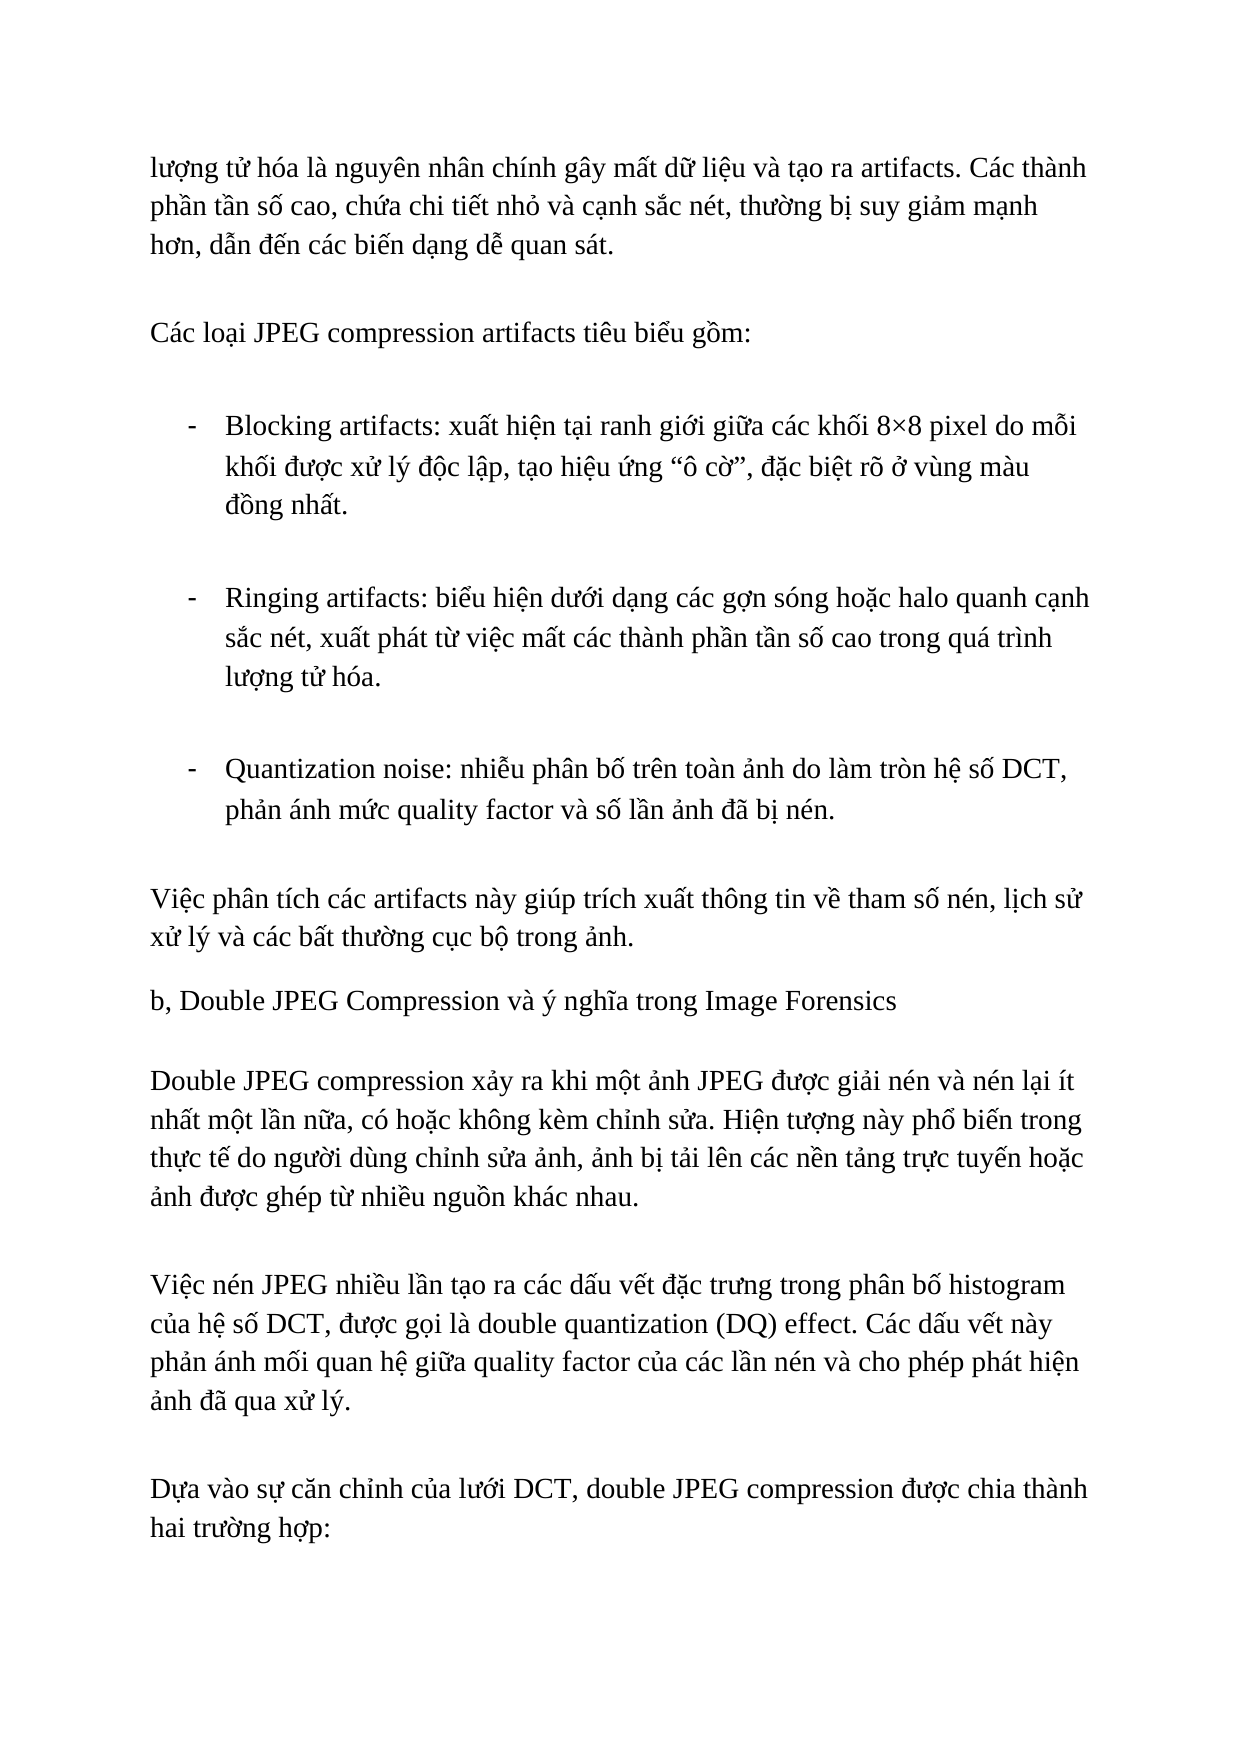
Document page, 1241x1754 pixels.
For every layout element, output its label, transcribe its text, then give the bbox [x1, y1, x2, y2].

text Việc nén JPEG nhiều lần tạo ra các dấu vết đặc trưng trong phân bố histogram của hệ số DCT, được gọi là double quantization (DQ) effect. Các dấu vết này phản ánh mối quan hệ giữa quality factor của các lần nén và cho phép phát hiện ảnh đã qua xử lý. [150, 1267, 1090, 1417]
text Các loại JPEG compression artifacts tiêu biểu gồm: [150, 316, 1090, 349]
list Ringing artifacts: biểu hiện dưới dạng các gợn sóng hoặc halo quanh cạnh sắc nét, xuất phát từ việc mất các thành phần tần số cao trong quá trình lượng tử hóa. [187, 576, 1090, 693]
text b, Double JPEG Compression và ý nghĩa trong Image Forensics [150, 983, 1090, 1017]
list Quantization noise: nhiễu phân bố trên toàn ảnh do làm tròn hệ số DCT, phản ánh mức quality factor và số lần ảnh đã bị nén. [187, 748, 1090, 826]
list Blocking artifacts: xuất hiện tại ranh giới giữa các khối 8×8 pixel do mỗi khối được xử lý độc lập, tạo hiệu ứng “ô cờ”, đặc biệt rõ ở vùng màu đồng nhất. [187, 404, 1090, 521]
text lượng tử hóa là nguyên nhân chính gây mất dữ liệu và tạo ra artifacts. Các thành phần tần số cao, chứa chi tiết nhỏ và cạnh sắc nét, thường bị suy giảm mạnh hơn, dẫn đến các biến dạng dễ quan sát. [150, 150, 1090, 261]
text Dựa vào sự căn chỉnh của lưới DCT, double JPEG compression được chia thành hai trường hợp: [150, 1472, 1090, 1544]
text Việc phân tích các artifacts này giúp trích xuất thông tin về tham số nén, lịch sử xử lý và các bất thường cục bộ trong ảnh. [150, 881, 1090, 953]
text Double JPEG compression xảy ra khi một ảnh JPEG được giải nén và nén lại ít nhất một lần nữa, có hoặc không kèm chỉnh sửa. Hiện tượng này phổ biến trong thực tế do người dùng chỉnh sửa ảnh, ảnh bị tải lên các nền tảng trực tuyến hoặc ảnh được ghép từ nhiều nguồn khác nhau. [150, 1063, 1090, 1212]
